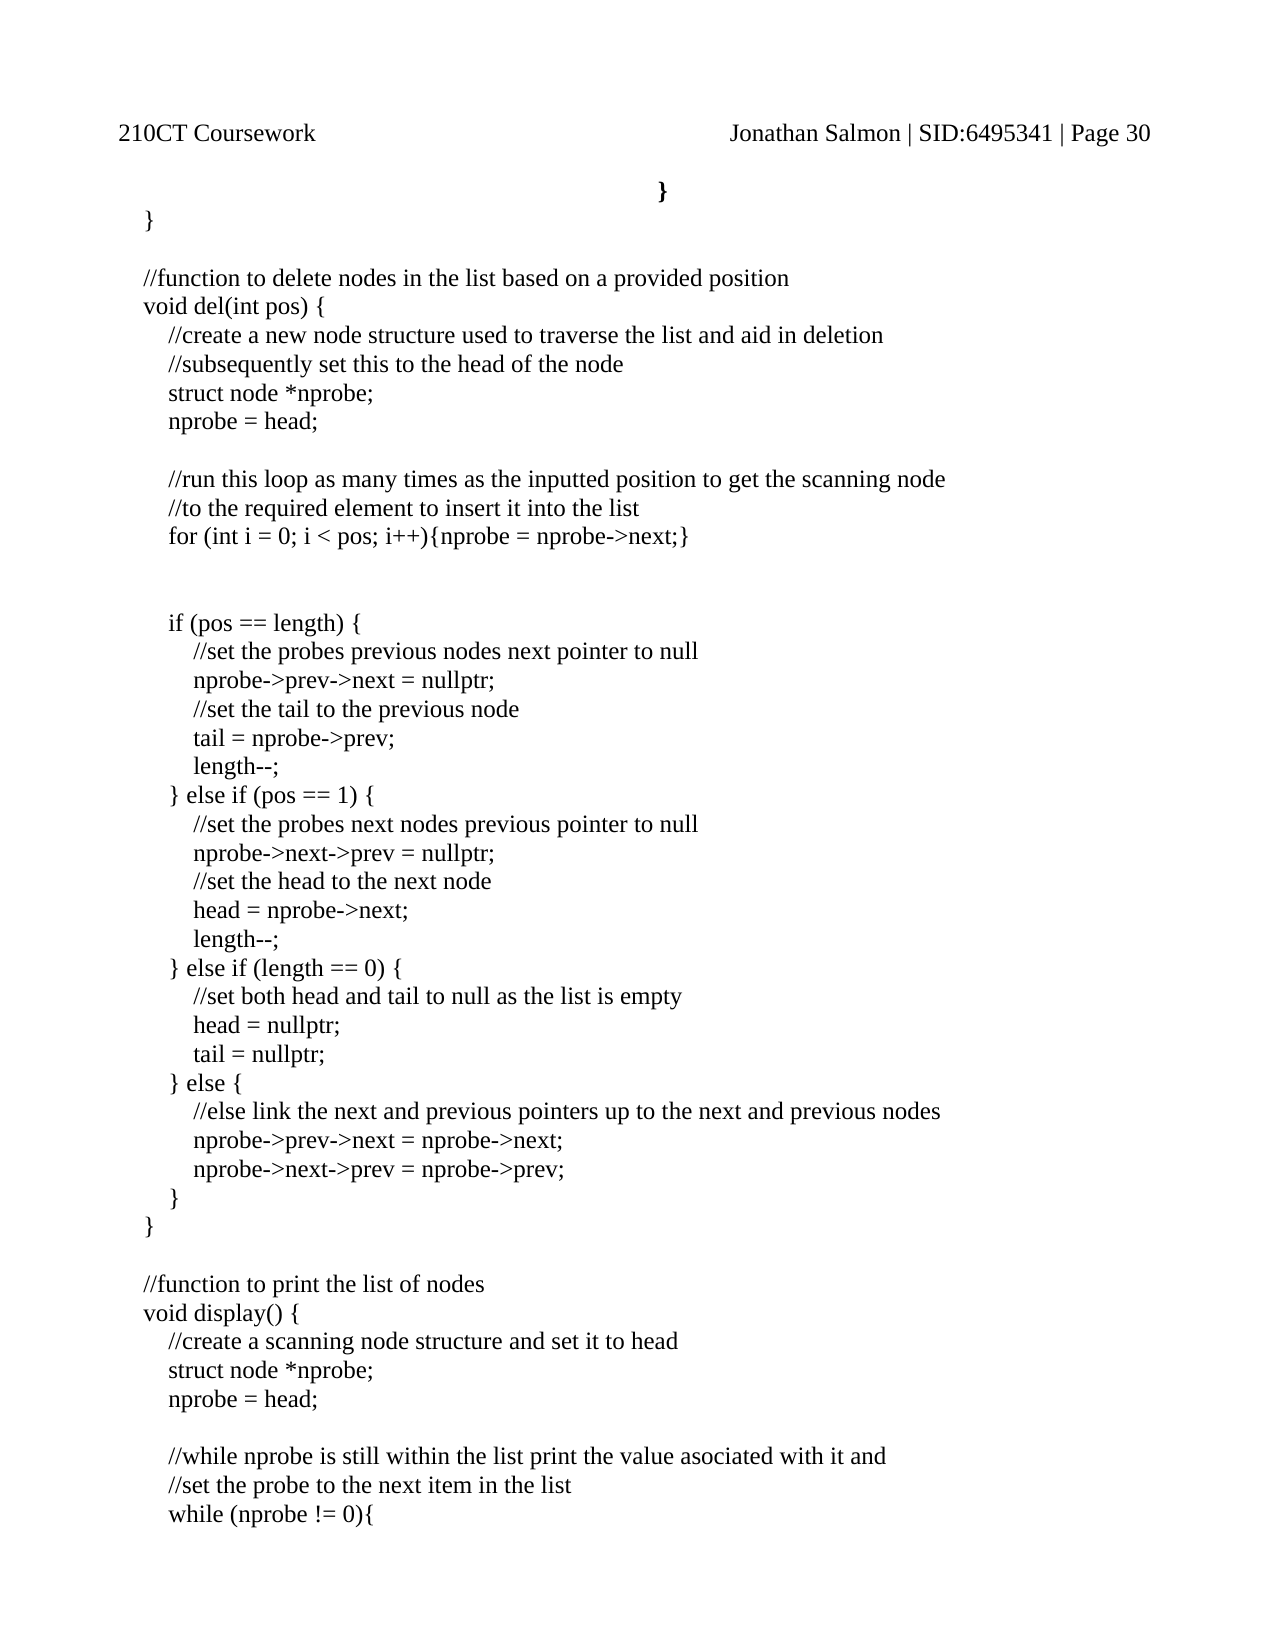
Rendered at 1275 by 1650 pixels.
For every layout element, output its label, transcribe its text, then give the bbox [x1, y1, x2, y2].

text length--; [118, 924, 1157, 953]
text length--; [118, 751, 1157, 780]
text //create a new node structure used to traverse the list and aid in deletion [118, 320, 1157, 349]
text struct node *nprobe; [118, 378, 1157, 406]
text //create a scanning node structure and set it to head [118, 1326, 1157, 1355]
text for (int i = 0; i < pos; i++){nprobe = nprobe->next;} [118, 521, 1157, 550]
text } else if (pos == 1) { [118, 780, 1157, 809]
text //function to print the list of nodes [118, 1269, 1157, 1298]
text tail = nullptr; [118, 1039, 1157, 1068]
text //to the required element to insert it into the list [118, 493, 1157, 521]
text //set both head and tail to null as the list is empty [118, 981, 1157, 1010]
text head = nprobe->next; [118, 895, 1157, 924]
text //set the probes next nodes previous pointer to null [118, 809, 1157, 838]
text nprobe->prev->next = nullptr; [118, 665, 1157, 694]
text while (nprobe != 0){ [118, 1499, 1157, 1528]
text //function to delete nodes in the list based on a provided position [118, 263, 1157, 291]
text nprobe = head; [118, 1384, 1157, 1413]
text } [118, 1183, 1157, 1211]
text } [118, 176, 1157, 205]
text } else if (length == 0) { [118, 953, 1157, 981]
text nprobe = head; [118, 406, 1157, 435]
text struct node *nprobe; [118, 1355, 1157, 1384]
text //while nprobe is still within the list print the value asociated with it and [118, 1441, 1157, 1470]
text nprobe->prev->next = nprobe->next; [118, 1125, 1157, 1154]
text void del(int pos) { [118, 291, 1157, 320]
text //set the tail to the previous node [118, 694, 1157, 723]
text nprobe->next->prev = nullptr; [118, 838, 1157, 866]
text head = nullptr; [118, 1010, 1157, 1039]
text //set the head to the next node [118, 866, 1157, 895]
text //subsequently set this to the head of the node [118, 349, 1157, 378]
text } [118, 205, 1157, 234]
text //run this loop as many times as the inputted position to get the scanning node [118, 464, 1157, 493]
text } [118, 1211, 1157, 1240]
text } else { [118, 1068, 1157, 1096]
text void display() { [118, 1298, 1157, 1326]
text nprobe->next->prev = nprobe->prev; [118, 1154, 1157, 1183]
text //else link the next and previous pointers up to the next and previous nodes [118, 1096, 1157, 1125]
text if (pos == length) { [118, 608, 1157, 636]
text //set the probes previous nodes next pointer to null [118, 636, 1157, 665]
text tail = nprobe->prev; [118, 723, 1157, 751]
text //set the probe to the next item in the list [118, 1470, 1157, 1499]
